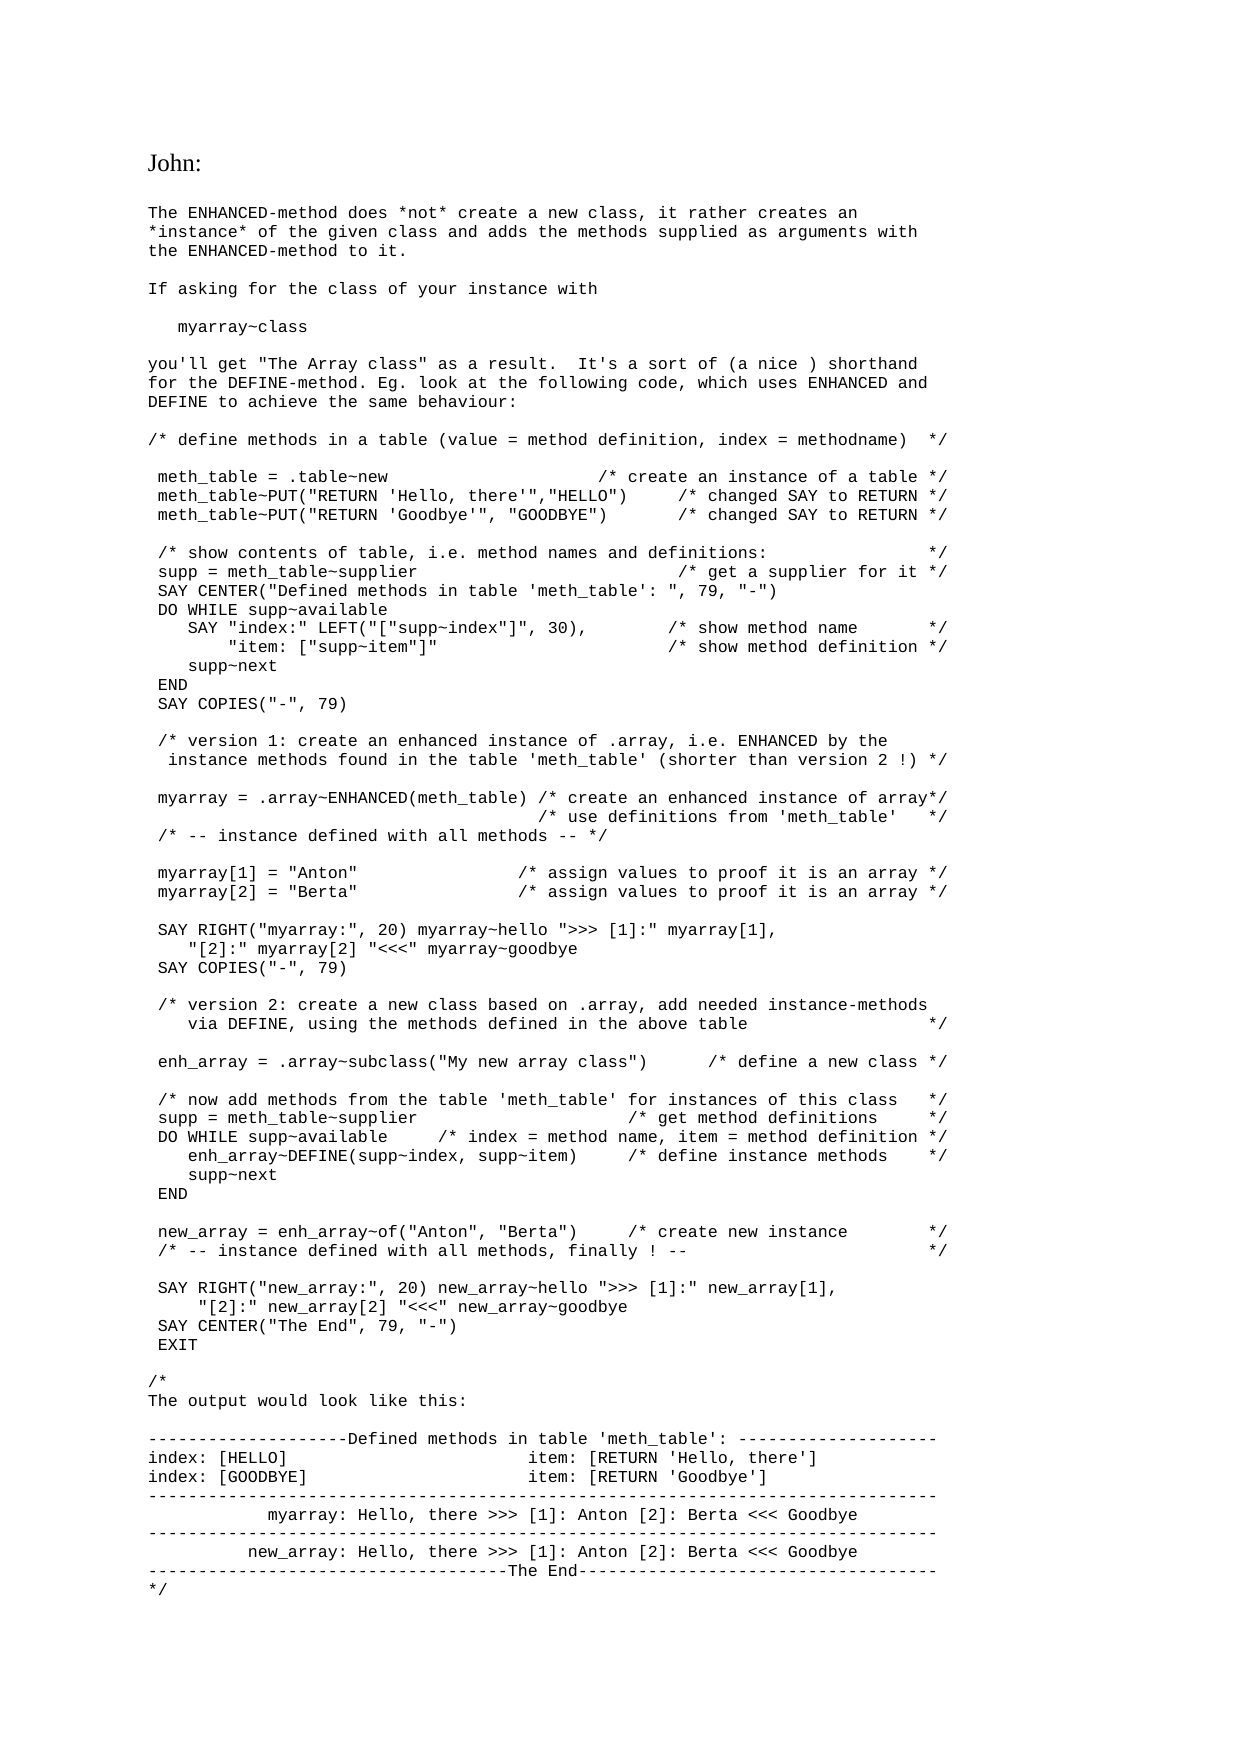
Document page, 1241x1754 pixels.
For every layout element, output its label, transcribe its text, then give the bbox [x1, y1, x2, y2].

text supp~next [148, 658, 1093, 676]
text via DEFINE, using the methods defined in the above table */ [148, 1016, 1093, 1035]
text SAY "index:" LEFT("["supp~index"]", 30), /* show method name */ [148, 620, 1093, 639]
text the ENHANCED-method to it. [148, 243, 1093, 262]
text The ENHANCED-method does *not* create a new class, it rather creates an [148, 205, 1093, 224]
text SAY CENTER("The End", 79, "-") [148, 1317, 1093, 1336]
text END [148, 1186, 1093, 1204]
text ------------------------------------------------------------------------------- [148, 1487, 1093, 1506]
text /* version 2: create a new class based on .array, add needed instance-methods [148, 997, 1093, 1016]
text index: [HELLO] item: [RETURN 'Hello, there'] [148, 1449, 1093, 1468]
text END [148, 676, 1093, 695]
text John: [148, 148, 1093, 176]
text "item: ["supp~item"]" /* show method definition */ [148, 639, 1093, 658]
text /* now add methods from the table 'meth_table' for instances of this class */ [148, 1091, 1093, 1110]
text supp = meth_table~supplier /* get method definitions */ [148, 1110, 1093, 1129]
text instance methods found in the table 'meth_table' (shorter than version 2 !) */ [148, 752, 1093, 771]
text SAY CENTER("Defined methods in table 'meth_table': ", 79, "-") [148, 582, 1093, 601]
text supp = meth_table~supplier /* get a supplier for it */ [148, 563, 1093, 582]
text "[2]:" new_array[2] "<<<" new_array~goodbye [148, 1299, 1093, 1317]
text you'll get "The Array class" as a result. It's a sort of (a nice ) shorthand [148, 356, 1093, 375]
text new_array = enh_array~of("Anton", "Berta") /* create new instance */ [148, 1223, 1093, 1242]
text myarray: Hello, there >>> [1]: Anton [2]: Berta <<< Goodbye [148, 1506, 1093, 1525]
text /* define methods in a table (value = method definition, index = methodname) */ [148, 431, 1093, 450]
text SAY COPIES("-", 79) [148, 695, 1093, 714]
text supp~next [148, 1167, 1093, 1186]
text /* version 1: create an enhanced instance of .array, i.e. ENHANCED by the [148, 733, 1093, 752]
text DO WHILE supp~available [148, 601, 1093, 620]
text *instance* of the given class and adds the methods supplied as arguments with [148, 224, 1093, 243]
text "[2]:" myarray[2] "<<<" myarray~goodbye [148, 940, 1093, 959]
text myarray~class [148, 318, 1093, 337]
text meth_table~PUT("RETURN 'Goodbye'", "GOODBYE") /* changed SAY to RETURN */ [148, 507, 1093, 526]
text index: [GOODBYE] item: [RETURN 'Goodbye'] [148, 1468, 1093, 1487]
text for the DEFINE-method. Eg. look at the following code, which uses ENHANCED and [148, 375, 1093, 394]
text enh_array~DEFINE(supp~index, supp~item) /* define instance methods */ [148, 1148, 1093, 1167]
text EXIT [148, 1336, 1093, 1355]
text */ [148, 1581, 1093, 1600]
text The output would look like this: [148, 1393, 1093, 1412]
text /* -- instance defined with all methods, finally ! -- */ [148, 1242, 1093, 1261]
text enh_array = .array~subclass("My new array class") /* define a new class */ [148, 1053, 1093, 1072]
text /* show contents of table, i.e. method names and definitions: */ [148, 544, 1093, 563]
text /* -- instance defined with all methods -- */ [148, 827, 1093, 846]
text /* [148, 1374, 1093, 1393]
text DO WHILE supp~available /* index = method name, item = method definition */ [148, 1129, 1093, 1148]
text SAY RIGHT("new_array:", 20) new_array~hello ">>> [1]:" new_array[1], [148, 1280, 1093, 1299]
text new_array: Hello, there >>> [1]: Anton [2]: Berta <<< Goodbye [148, 1544, 1093, 1563]
text meth_table~PUT("RETURN 'Hello, there'","HELLO") /* changed SAY to RETURN */ [148, 488, 1093, 507]
text If asking for the class of your instance with [148, 281, 1093, 299]
text DEFINE to achieve the same behaviour: [148, 394, 1093, 412]
text --------------------Defined methods in table 'meth_table': -------------------- [148, 1431, 1093, 1449]
text ------------------------------------The End------------------------------------ [148, 1563, 1093, 1581]
text /* use definitions from 'meth_table' */ [148, 808, 1093, 827]
text ------------------------------------------------------------------------------- [148, 1525, 1093, 1544]
text meth_table = .table~new /* create an instance of a table */ [148, 469, 1093, 488]
text myarray[2] = "Berta" /* assign values to proof it is an array */ [148, 884, 1093, 903]
text SAY RIGHT("myarray:", 20) myarray~hello ">>> [1]:" myarray[1], [148, 922, 1093, 940]
text myarray = .array~ENHANCED(meth_table) /* create an enhanced instance of array*/ [148, 789, 1093, 808]
text myarray[1] = "Anton" /* assign values to proof it is an array */ [148, 865, 1093, 884]
text SAY COPIES("-", 79) [148, 959, 1093, 978]
